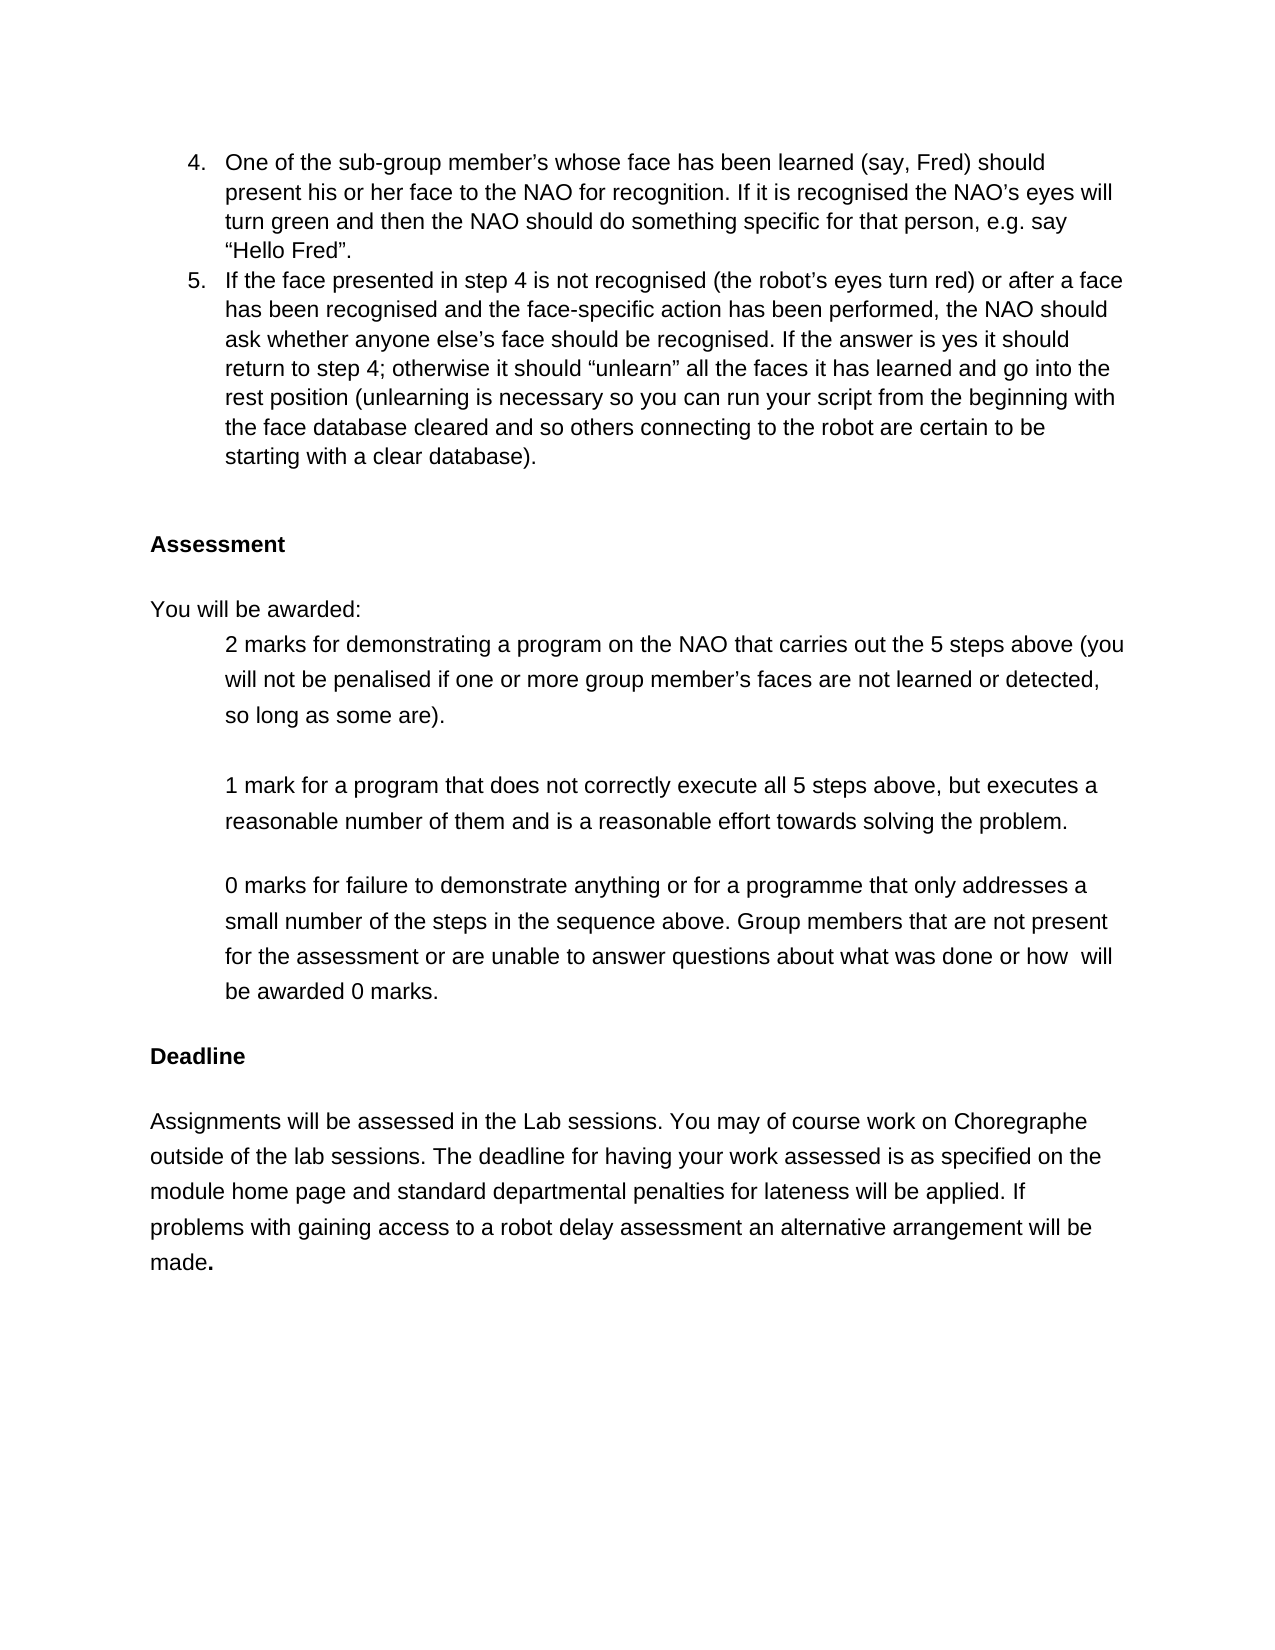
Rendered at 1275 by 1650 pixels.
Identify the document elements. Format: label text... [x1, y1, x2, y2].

text Deadline [150, 1044, 1125, 1069]
text You will be awarded: [150, 597, 1125, 622]
list One of the sub-group member’s whose face has been learned (say, Fred) should present his or her face to the NAO for recognition. If it is recognised the NAO’s eyes will turn green and then the NAO should do something specific for that person, e.g. say “Hello Fred”. [187, 150, 1125, 264]
text 1 mark for a program that does not correctly execute all 5 steps above, but executes a reasonable number of them and is a reasonable effort towards solving the problem. [225, 773, 1125, 834]
list If the face presented in step 4 is not recognised (the robot’s eyes turn red) or after a face has been recognised and the face-specific action has been performed, the NAO should ask whether anyone else’s face should be recognised. If the answer is yes it should return to step 4; otherwise it should “unlearn” all the faces it has learned and go into the rest position (unlearning is necessary so you can run your script from the beginning with the face database cleared and so others connecting to the robot are certain to be starting with a clear database). [187, 267, 1125, 469]
text 0 marks for failure to demonstrate anything or for a programme that only addresses a small number of the steps in the sequence above. Group members that are not present for the assessment or are unable to answer questions about what was done or how will be awarded 0 marks. [225, 873, 1125, 1005]
text Assignments will be assessed in the Lab sessions. You may of course work on Choregraphe outside of the lab sessions. The deadline for having your work assessed is as specified on the module home page and standard departmental penalties for lateness will be applied. If problems with gaining access to a robot delay assessment an alternative arrangement will be made. [150, 1108, 1125, 1275]
text 2 marks for demonstrating a program on the NAO that carries out the 5 steps above (you will not be penalised if one or more group member’s faces are not learned or detected, so long as some are). [225, 632, 1125, 728]
text Assessment [150, 532, 1125, 557]
